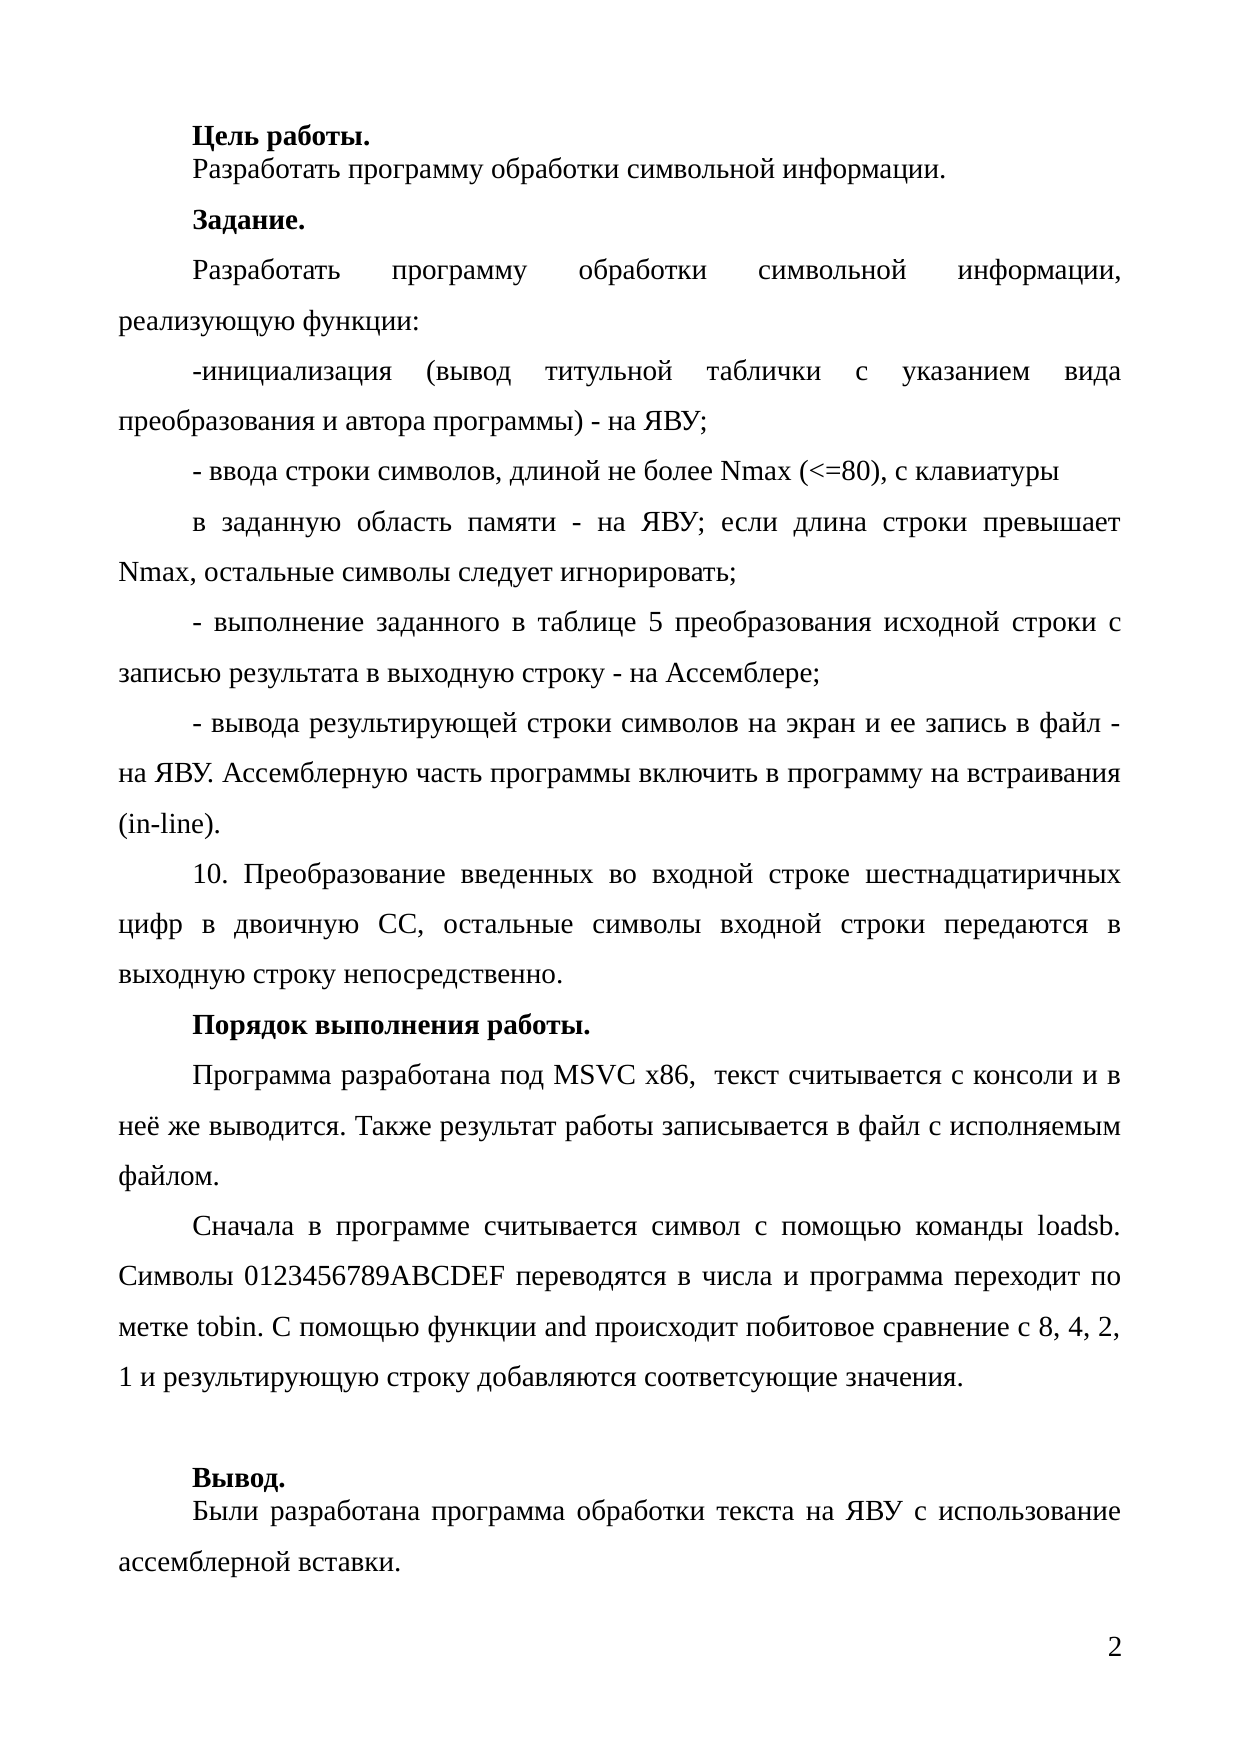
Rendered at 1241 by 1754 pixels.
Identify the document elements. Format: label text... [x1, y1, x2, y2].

text - выполнение заданного в таблице 5 преобразования исходной строки с записью результата в выходную строку - на Ассемблере; [118, 604, 1122, 688]
text Задание. [118, 202, 1122, 236]
text - ввода строки символов, длиной не более Nmax (<=80), с клавиатуры [118, 453, 1122, 487]
text Разработать программу обработки символьной информации. [118, 152, 1122, 185]
text -инициализация (вывод титульной таблички с указанием вида преобразования и автора программы) - на ЯВУ; [118, 353, 1122, 437]
text - вывода результирующей строки символов на экран и ее запись в файл - на ЯВУ. Ассемблерную часть программы включить в программу нa встраивания (in-line). [118, 705, 1122, 839]
text Разработать программу обработки символьной информации, реализующую функции: [118, 252, 1122, 336]
text 10. Преобразование введенных во входной строке шестнадцатиричных цифр в двоичную СС, остальные символы входной строки передаются в выходную строку непосредственно. [118, 856, 1122, 990]
text Порядок выполнения работы. [118, 1007, 1122, 1041]
subtitle Вывод. [118, 1460, 1122, 1493]
text Сначала в программе считывается символ с помощью команды loadsb. Символы 0123456789ABCDEF переводятся в числа и программа переходит по метке tobin. С помощью функции and происходит побитовое сравнение с 8, 4, 2, 1 и результирующую строку добавляются соответсующие значения. [118, 1208, 1122, 1393]
text Программа разработана под MSVC x86, текст считывается с консоли и в неё же выводится. Также результат работы записывается в файл с исполняемым файлом. [118, 1057, 1122, 1191]
text Были разработана программа обработки текста на ЯВУ с использование ассемблерной вставки. [118, 1493, 1122, 1577]
text в заданную область памяти - на ЯВУ; если длина строки превышает Nmax, остальные символы следует игнор­ировать; [118, 504, 1122, 588]
subtitle Цель работы. [118, 118, 1122, 152]
